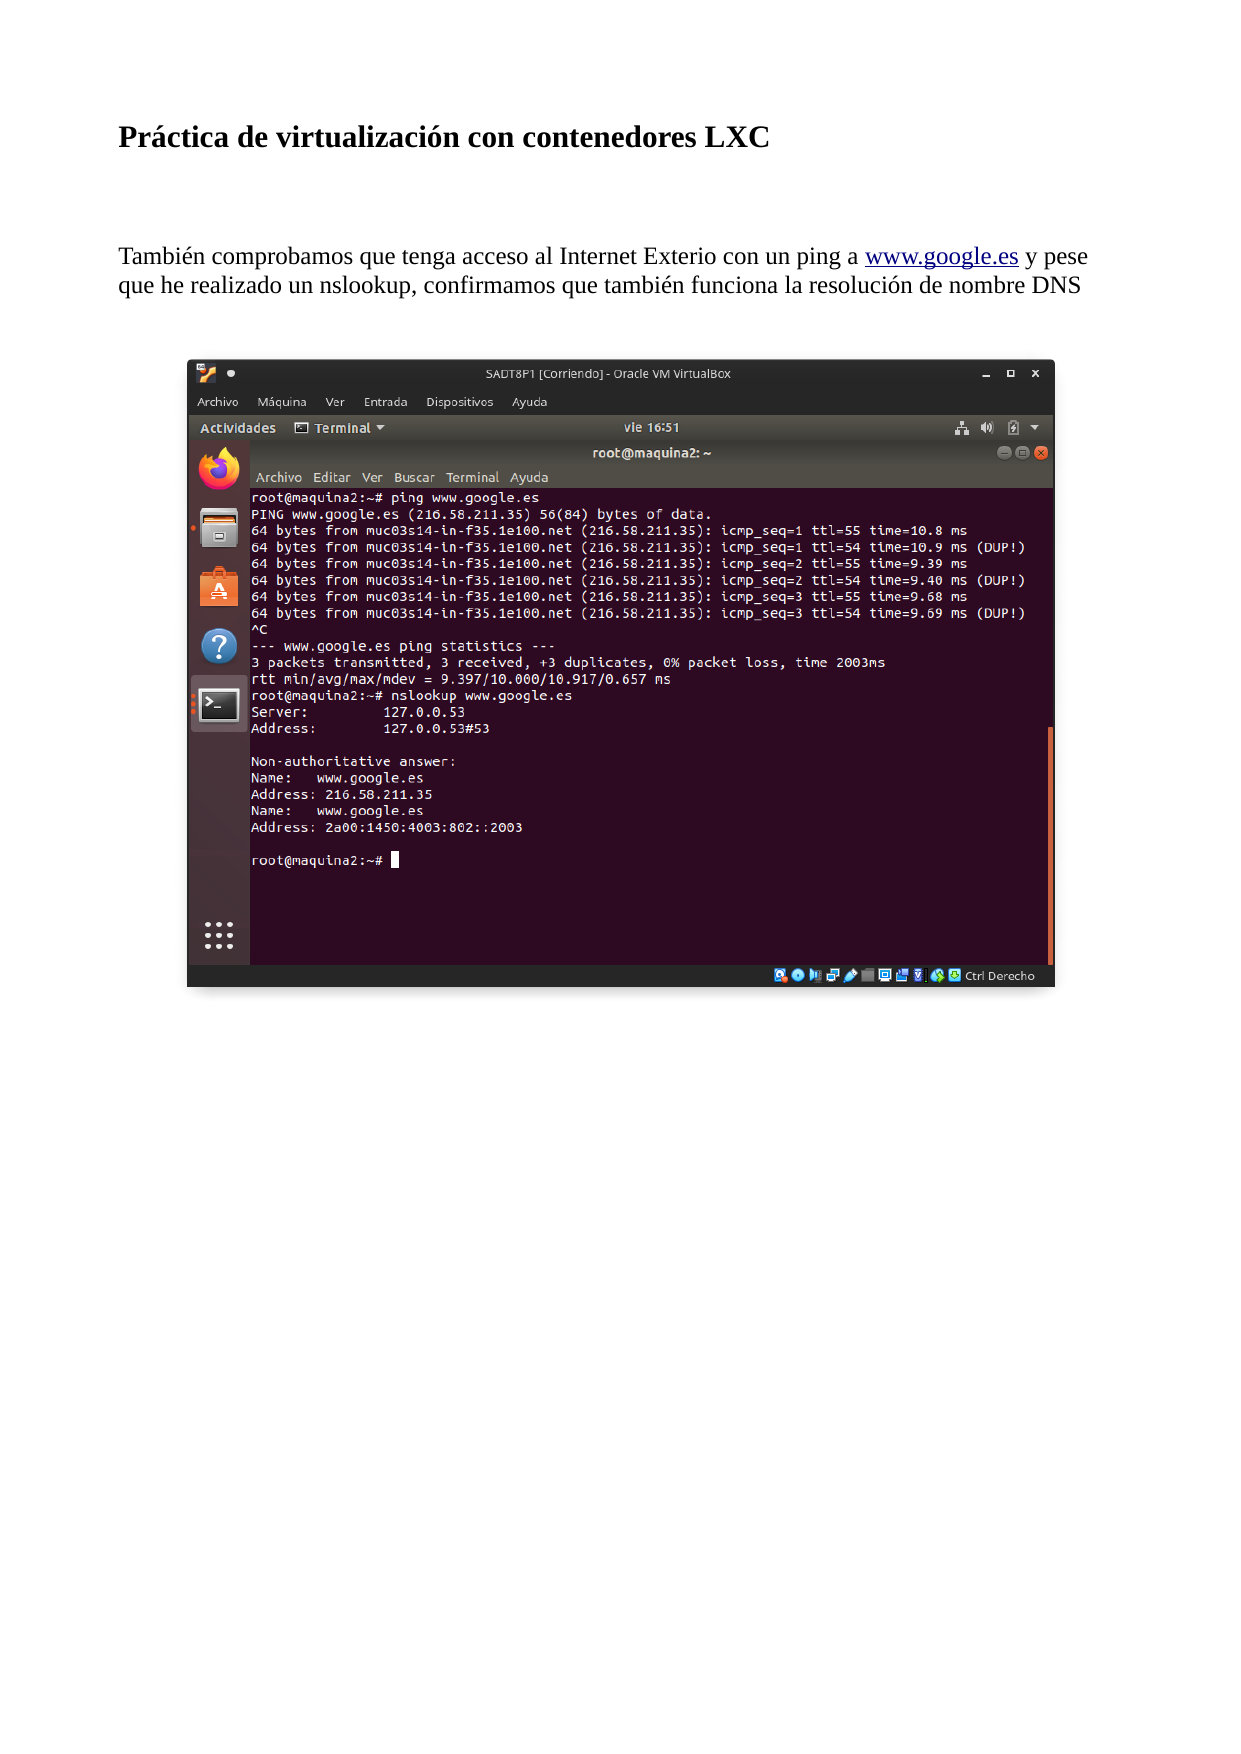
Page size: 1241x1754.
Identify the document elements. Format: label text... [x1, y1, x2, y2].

picture [118, 327, 1123, 1064]
text También comprobamos que tenga acceso al Internet Exterio con un ping a www.google.es y pese que he realizado un nslookup, confirmamos que también funciona la resolución de nombre DNS [118, 241, 1122, 298]
